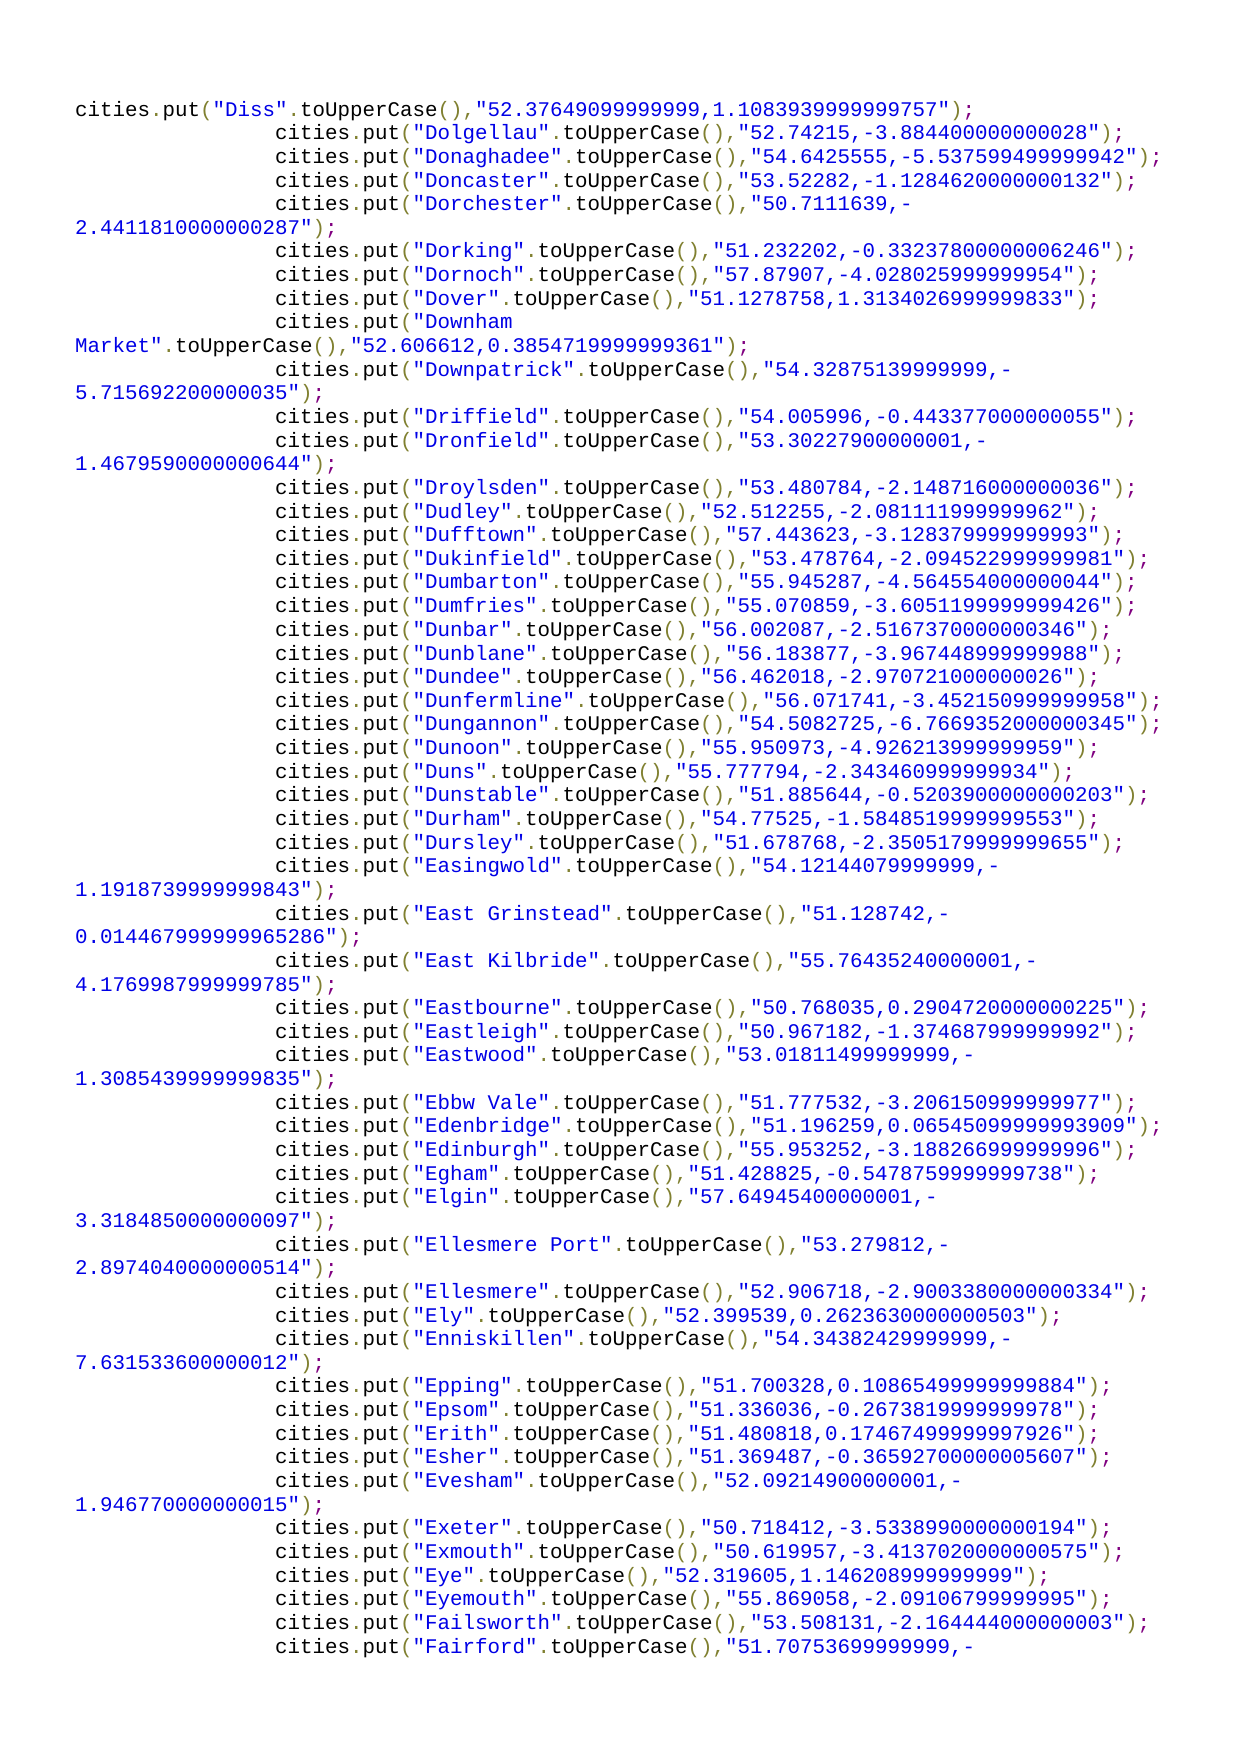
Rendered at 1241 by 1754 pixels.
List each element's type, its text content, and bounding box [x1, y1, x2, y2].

text cities.put("Failsworth".toUpperCase(),"53.508131,-2.164444000000003"); [75, 1612, 1165, 1636]
text cities.put("Dorchester".toUpperCase(),"50.7111639,-2.4411810000000287"); [75, 193, 1165, 241]
text cities.put("Dukinfield".toUpperCase(),"53.478764,-2.094522999999981"); [75, 548, 1165, 572]
text cities.put("Doncaster".toUpperCase(),"53.52282,-1.1284620000000132"); [75, 169, 1165, 193]
text cities.put("Eastleigh".toUpperCase(),"50.967182,-1.374687999999992"); [75, 1021, 1165, 1044]
text cities.put("Downham Market".toUpperCase(),"52.606612,0.3854719999999361"); [75, 311, 1165, 359]
text cities.put("Dumfries".toUpperCase(),"55.070859,-3.6051199999999426"); [75, 595, 1165, 619]
text cities.put("Dungannon".toUpperCase(),"54.5082725,-6.7669352000000345"); [75, 713, 1165, 737]
text cities.put("Dronfield".toUpperCase(),"53.30227900000001,-1.4679590000000644"); [75, 430, 1165, 477]
text cities.put("Dudley".toUpperCase(),"52.512255,-2.081111999999962"); [75, 501, 1165, 524]
text cities.put("East Grinstead".toUpperCase(),"51.128742,-0.014467999999965286"); [75, 903, 1165, 950]
text cities.put("Duns".toUpperCase(),"55.777794,-2.343460999999934"); [75, 761, 1165, 784]
text cities.put("Eastbourne".toUpperCase(),"50.768035,0.2904720000000225"); [75, 997, 1165, 1021]
text cities.put("Edinburgh".toUpperCase(),"55.953252,-3.188266999999996"); [75, 1139, 1165, 1163]
text cities.put("Dunbar".toUpperCase(),"56.002087,-2.5167370000000346"); [75, 619, 1165, 642]
text cities.put("Epsom".toUpperCase(),"51.336036,-0.2673819999999978"); [75, 1399, 1165, 1423]
text cities.put("Elgin".toUpperCase(),"57.64945400000001,-3.3184850000000097"); [75, 1186, 1165, 1234]
text cities.put("Fairford".toUpperCase(),"51.70753699999999,- [75, 1636, 1165, 1659]
text cities.put("Egham".toUpperCase(),"51.428825,-0.5478759999999738"); [75, 1163, 1165, 1186]
text cities.put("Droylsden".toUpperCase(),"53.480784,-2.148716000000036"); [75, 477, 1165, 501]
text cities.put("Evesham".toUpperCase(),"52.09214900000001,-1.946770000000015"); [75, 1470, 1165, 1517]
text cities.put("Eye".toUpperCase(),"52.319605,1.146208999999999"); [75, 1565, 1165, 1588]
text cities.put("Erith".toUpperCase(),"51.480818,0.17467499999997926"); [75, 1423, 1165, 1446]
text cities.put("Diss".toUpperCase(),"52.37649099999999,1.1083939999999757"); [75, 75, 1165, 122]
text cities.put("Dursley".toUpperCase(),"51.678768,-2.3505179999999655"); [75, 832, 1165, 855]
text cities.put("Dunstable".toUpperCase(),"51.885644,-0.5203900000000203"); [75, 784, 1165, 808]
text cities.put("Eastwood".toUpperCase(),"53.01811499999999,-1.3085439999999835"); [75, 1044, 1165, 1092]
text cities.put("Ellesmere Port".toUpperCase(),"53.279812,-2.8974040000000514"); [75, 1234, 1165, 1281]
text cities.put("Enniskillen".toUpperCase(),"54.34382429999999,-7.631533600000012"); [75, 1328, 1165, 1376]
text cities.put("Eyemouth".toUpperCase(),"55.869058,-2.09106799999995"); [75, 1588, 1165, 1612]
text cities.put("Dunblane".toUpperCase(),"56.183877,-3.967448999999988"); [75, 642, 1165, 666]
text cities.put("Dorking".toUpperCase(),"51.232202,-0.33237800000006246"); [75, 241, 1165, 264]
text cities.put("Esher".toUpperCase(),"51.369487,-0.36592700000005607"); [75, 1446, 1165, 1470]
text cities.put("Dundee".toUpperCase(),"56.462018,-2.970721000000026"); [75, 666, 1165, 690]
text cities.put("Edenbridge".toUpperCase(),"51.196259,0.06545099999993909"); [75, 1115, 1165, 1139]
text cities.put("Exmouth".toUpperCase(),"50.619957,-3.4137020000000575"); [75, 1541, 1165, 1565]
text cities.put("Driffield".toUpperCase(),"54.005996,-0.443377000000055"); [75, 406, 1165, 430]
text cities.put("Dolgellau".toUpperCase(),"52.74215,-3.884400000000028"); [75, 122, 1165, 146]
text cities.put("Dornoch".toUpperCase(),"57.87907,-4.028025999999954"); [75, 264, 1165, 288]
text cities.put("Dover".toUpperCase(),"51.1278758,1.3134026999999833"); [75, 288, 1165, 311]
text cities.put("Downpatrick".toUpperCase(),"54.32875139999999,-5.715692200000035"); [75, 359, 1165, 406]
text cities.put("Donaghadee".toUpperCase(),"54.6425555,-5.537599499999942"); [75, 146, 1165, 169]
text cities.put("Durham".toUpperCase(),"54.77525,-1.5848519999999553"); [75, 808, 1165, 832]
text cities.put("Dufftown".toUpperCase(),"57.443623,-3.128379999999993"); [75, 524, 1165, 548]
text cities.put("Dunoon".toUpperCase(),"55.950973,-4.926213999999959"); [75, 737, 1165, 761]
text cities.put("Ely".toUpperCase(),"52.399539,0.2623630000000503"); [75, 1304, 1165, 1328]
text cities.put("Dunfermline".toUpperCase(),"56.071741,-3.452150999999958"); [75, 690, 1165, 713]
text cities.put("East Kilbride".toUpperCase(),"55.76435240000001,-4.1769987999999785"); [75, 950, 1165, 997]
text cities.put("Dumbarton".toUpperCase(),"55.945287,-4.564554000000044"); [75, 572, 1165, 595]
text cities.put("Epping".toUpperCase(),"51.700328,0.10865499999999884"); [75, 1376, 1165, 1399]
text cities.put("Ellesmere".toUpperCase(),"52.906718,-2.9003380000000334"); [75, 1281, 1165, 1304]
text cities.put("Easingwold".toUpperCase(),"54.12144079999999,-1.1918739999999843"); [75, 855, 1165, 903]
text cities.put("Ebbw Vale".toUpperCase(),"51.777532,-3.206150999999977"); [75, 1092, 1165, 1115]
text cities.put("Exeter".toUpperCase(),"50.718412,-3.5338990000000194"); [75, 1517, 1165, 1541]
